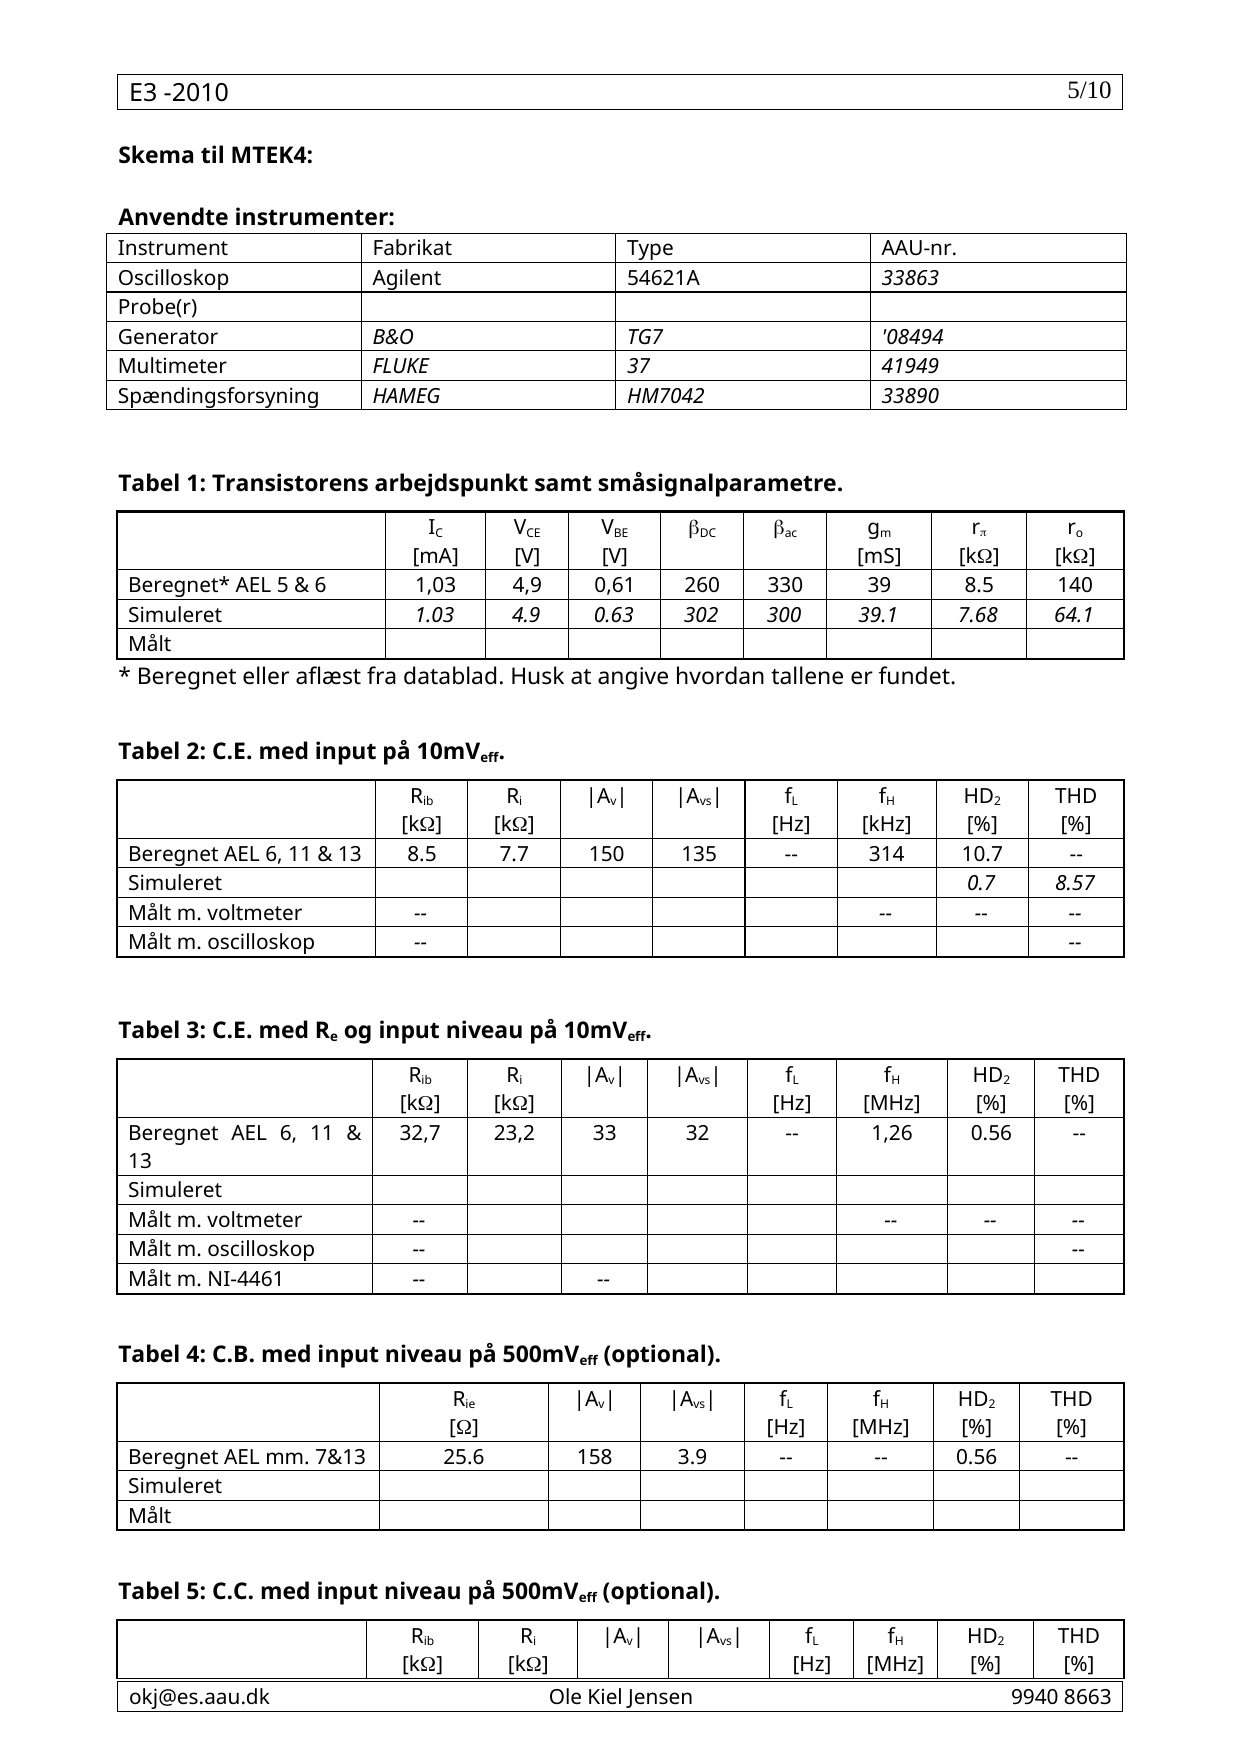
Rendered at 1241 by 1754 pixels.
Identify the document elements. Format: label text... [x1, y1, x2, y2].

table_cell FLUKE [362, 351, 615, 380]
table_cell -- [838, 898, 936, 926]
table_cell Målt [118, 1501, 379, 1529]
table_cell [380, 1501, 548, 1529]
table_header |Av| [561, 781, 652, 838]
text Tabel 3: C.E. med Re og input niveau på 10mVeff. [118, 1014, 1122, 1045]
text Skema til MTEK4: [118, 139, 1122, 170]
table_header DC [661, 513, 743, 569]
table_cell [838, 868, 936, 897]
table_header fH [MHz] [854, 1621, 937, 1678]
table_cell 8,57 [1029, 868, 1123, 897]
table_cell '08494 [871, 322, 1126, 350]
table_cell [934, 1501, 1019, 1529]
table_cell 41949 [871, 351, 1126, 380]
table_cell [362, 293, 615, 321]
table_cell [748, 1264, 836, 1292]
table_cell 0,7 [937, 868, 1028, 897]
table_cell 37 [616, 351, 870, 380]
table_cell [468, 868, 560, 897]
table_cell [486, 629, 568, 658]
table_cell [871, 293, 1126, 321]
table_cell Simuleret [118, 1471, 379, 1500]
text * Beregnet eller aflæst fra datablad. Husk at angive hvordan tallene er fundet. [118, 660, 1122, 691]
table_header Ri [k] [479, 1621, 577, 1678]
text Tabel 2: C.E. med input på 10mVeff. [118, 735, 1122, 766]
table_cell Målt m. oscilloskop [118, 1235, 372, 1263]
table_cell -- [837, 1205, 947, 1233]
text Tabel 1: Transistorens arbejdspunkt samt småsignalparametre. [118, 467, 1122, 498]
table_cell [1027, 629, 1123, 658]
table_cell [1035, 1176, 1123, 1204]
table_cell [386, 629, 485, 658]
table_cell Målt m. voltmeter [118, 898, 375, 926]
table_cell TG7 [616, 322, 870, 350]
table_cell 23,2 [468, 1118, 561, 1174]
table_header Ri [k] [468, 1060, 561, 1117]
table_cell [1035, 1264, 1123, 1292]
table_cell -- [937, 898, 1028, 926]
table_cell [561, 868, 652, 897]
table_header Type [616, 234, 870, 262]
table_cell B&O [362, 322, 615, 350]
table_cell 32,7 [373, 1118, 467, 1174]
table_cell -- [1035, 1235, 1123, 1263]
table_cell 302 [661, 600, 743, 628]
table_cell [948, 1176, 1034, 1204]
table_header |Avs| [648, 1060, 747, 1117]
table_cell [838, 927, 936, 956]
table_cell 4,9 [486, 600, 568, 628]
table_header [118, 1384, 379, 1441]
table_cell -- [376, 898, 467, 926]
table_cell 33890 [871, 381, 1126, 409]
table_cell Beregnet AEL 6, 11 & 13 [118, 1118, 372, 1174]
table_cell 135 [653, 839, 744, 867]
table_header fH [MHz] [828, 1384, 933, 1441]
table_cell 32 [648, 1118, 747, 1174]
table_cell [648, 1176, 747, 1204]
table_cell -- [562, 1264, 647, 1292]
table_cell Beregnet AEL mm. 7&13 [118, 1442, 379, 1470]
table_header HD2 [%] [938, 1621, 1033, 1678]
table_header HD2 [%] [948, 1060, 1034, 1117]
table_header |Av| [562, 1060, 647, 1117]
table_cell -- [1035, 1205, 1123, 1233]
table_cell 39,1 [827, 600, 931, 628]
table_cell [661, 629, 743, 658]
table_cell 150 [561, 839, 652, 867]
table_cell [648, 1264, 747, 1292]
table_cell Simuleret [118, 868, 375, 897]
table_cell 1,03 [386, 570, 485, 599]
table_header [118, 781, 375, 838]
table_cell 140 [1027, 570, 1123, 599]
table_header |Avs| [653, 781, 744, 838]
table_cell 1,26 [837, 1118, 947, 1174]
table_cell 330 [744, 570, 826, 599]
table_cell [562, 1235, 647, 1263]
table_header Rib [k] [373, 1060, 467, 1117]
table_header ac [744, 513, 826, 569]
table_cell [561, 927, 652, 956]
table_header Rib [k] [367, 1621, 478, 1678]
table_cell -- [1029, 927, 1123, 956]
table_header IC [mA] [386, 513, 485, 569]
table_cell [837, 1176, 947, 1204]
table_cell [549, 1471, 640, 1500]
table_cell 7.7 [468, 839, 560, 867]
table_cell [746, 868, 837, 897]
table_header Fabrikat [362, 234, 615, 262]
table_cell 0.56 [934, 1442, 1019, 1470]
table_cell 300 [744, 600, 826, 628]
table_header Ri [k] [468, 781, 560, 838]
table_cell 64,1 [1027, 600, 1123, 628]
table_header HD2 [%] [934, 1384, 1019, 1441]
table_header gm [mS] [827, 513, 931, 569]
table_header THD [%] [1020, 1384, 1123, 1441]
table_cell [828, 1471, 933, 1500]
table_cell [641, 1501, 744, 1529]
table_cell -- [376, 927, 467, 956]
table_cell Målt m. voltmeter [118, 1205, 372, 1233]
table_cell [837, 1264, 947, 1292]
table_header THD [%] [1029, 781, 1123, 838]
table_header fH [MHz] [837, 1060, 947, 1117]
table_header [118, 513, 385, 569]
table_header |Avs| [641, 1384, 744, 1441]
table_header |Av| [549, 1384, 640, 1441]
table_cell 25.6 [380, 1442, 548, 1470]
table_cell [828, 1501, 933, 1529]
table_cell -- [1020, 1442, 1123, 1470]
table_cell [569, 629, 660, 658]
table_cell [748, 1205, 836, 1233]
table_cell -- [1029, 839, 1123, 867]
table_cell 1,03 [386, 600, 485, 628]
table_header AAU-nr. [871, 234, 1126, 262]
table_cell Simuleret [118, 1176, 372, 1204]
table_cell [373, 1176, 467, 1204]
table_cell [648, 1235, 747, 1263]
table_cell [1020, 1471, 1123, 1500]
table_cell [561, 898, 652, 926]
table_cell -- [373, 1205, 467, 1233]
table_header THD [%] [1034, 1621, 1123, 1678]
table_header |Avs| [669, 1621, 769, 1678]
table_cell HM7042 [616, 381, 870, 409]
text Tabel 5: C.C. med input niveau på 500mVeff (optional). [118, 1575, 1122, 1606]
table_cell 3.9 [641, 1442, 744, 1470]
table_cell Målt m. NI-4461 [118, 1264, 372, 1292]
table_cell 0.56 [948, 1118, 1034, 1174]
table_cell Beregnet* AEL 5 & 6 [118, 570, 385, 599]
table_cell [562, 1205, 647, 1233]
table_cell 33863 [871, 263, 1126, 291]
table_header Rie [] [380, 1384, 548, 1441]
table_cell [648, 1205, 747, 1233]
table_cell [616, 293, 870, 321]
table_header [118, 1060, 372, 1117]
table_header fL [Hz] [746, 781, 837, 838]
table_cell [468, 1205, 561, 1233]
table_header Instrument [107, 234, 361, 262]
table_cell [1020, 1501, 1123, 1529]
table_header fL [Hz] [745, 1384, 827, 1441]
table_cell [746, 927, 837, 956]
table_cell [468, 1235, 561, 1263]
table_cell 158 [549, 1442, 640, 1470]
table_cell 10.7 [937, 839, 1028, 867]
table_cell 7,68 [932, 600, 1026, 628]
table_header ro [k] [1027, 513, 1123, 569]
table_cell 54621A [616, 263, 870, 291]
table_cell -- [746, 839, 837, 867]
table_cell Beregnet AEL 6, 11 & 13 [118, 839, 375, 867]
table_cell [745, 1471, 827, 1500]
table_cell -- [373, 1264, 467, 1292]
table_cell 8.5 [376, 839, 467, 867]
table_cell Målt m. oscilloskop [118, 927, 375, 956]
text Anvendte instrumenter: [118, 201, 1122, 232]
table_cell [549, 1501, 640, 1529]
table_cell [744, 629, 826, 658]
table_header fH [kHz] [838, 781, 936, 838]
table_cell 260 [661, 570, 743, 599]
table_cell [748, 1235, 836, 1263]
table_cell [934, 1471, 1019, 1500]
table_cell [653, 898, 744, 926]
table_cell 33 [562, 1118, 647, 1174]
table_cell Simuleret [118, 600, 385, 628]
table_header fL [Hz] [748, 1060, 836, 1117]
table_cell [837, 1235, 947, 1263]
table_header THD [%] [1035, 1060, 1123, 1117]
table_cell [562, 1176, 647, 1204]
table_cell -- [745, 1442, 827, 1470]
table_header fL [Hz] [770, 1621, 853, 1678]
table_header [118, 1621, 366, 1678]
table_cell -- [1035, 1118, 1123, 1174]
table_cell 314 [838, 839, 936, 867]
table_header HD2 [%] [937, 781, 1028, 838]
table_cell 8.5 [932, 570, 1026, 599]
table_cell [376, 868, 467, 897]
table_cell [932, 629, 1026, 658]
table_cell HAMEG [362, 381, 615, 409]
text Tabel 4: C.B. med input niveau på 500mVeff (optional). [118, 1338, 1122, 1369]
table_cell Generator [107, 322, 361, 350]
table_cell [641, 1471, 744, 1500]
table_cell -- [748, 1118, 836, 1174]
table_cell [746, 898, 837, 926]
table_cell [948, 1264, 1034, 1292]
table_cell Målt [118, 629, 385, 658]
table_cell Spændingsforsyning [107, 381, 361, 409]
table_header r [k] [932, 513, 1026, 569]
table_cell Multimeter [107, 351, 361, 380]
table_cell [468, 1264, 561, 1292]
table_cell -- [373, 1235, 467, 1263]
table_cell [380, 1471, 548, 1500]
table_cell [653, 927, 744, 956]
table_cell [827, 629, 931, 658]
table_cell [745, 1501, 827, 1529]
table_header VCE [V] [486, 513, 568, 569]
table_cell [948, 1235, 1034, 1263]
table_cell 39 [827, 570, 931, 599]
table_cell [937, 927, 1028, 956]
table_cell -- [1029, 898, 1123, 926]
table_cell -- [948, 1205, 1034, 1233]
table_cell [468, 927, 560, 956]
table_header Rib [k] [376, 781, 467, 838]
table_cell [468, 898, 560, 926]
table_header |Av| [578, 1621, 668, 1678]
table_cell 4,9 [486, 570, 568, 599]
table_cell 0,63 [569, 600, 660, 628]
table_cell Probe(r) [107, 293, 361, 321]
table_cell [468, 1176, 561, 1204]
table_cell [653, 868, 744, 897]
table_cell [748, 1176, 836, 1204]
table_cell Agilent [362, 263, 615, 291]
table_cell 0,61 [569, 570, 660, 599]
table_cell Oscilloskop [107, 263, 361, 291]
table_header VBE [V] [569, 513, 660, 569]
table_cell -- [828, 1442, 933, 1470]
